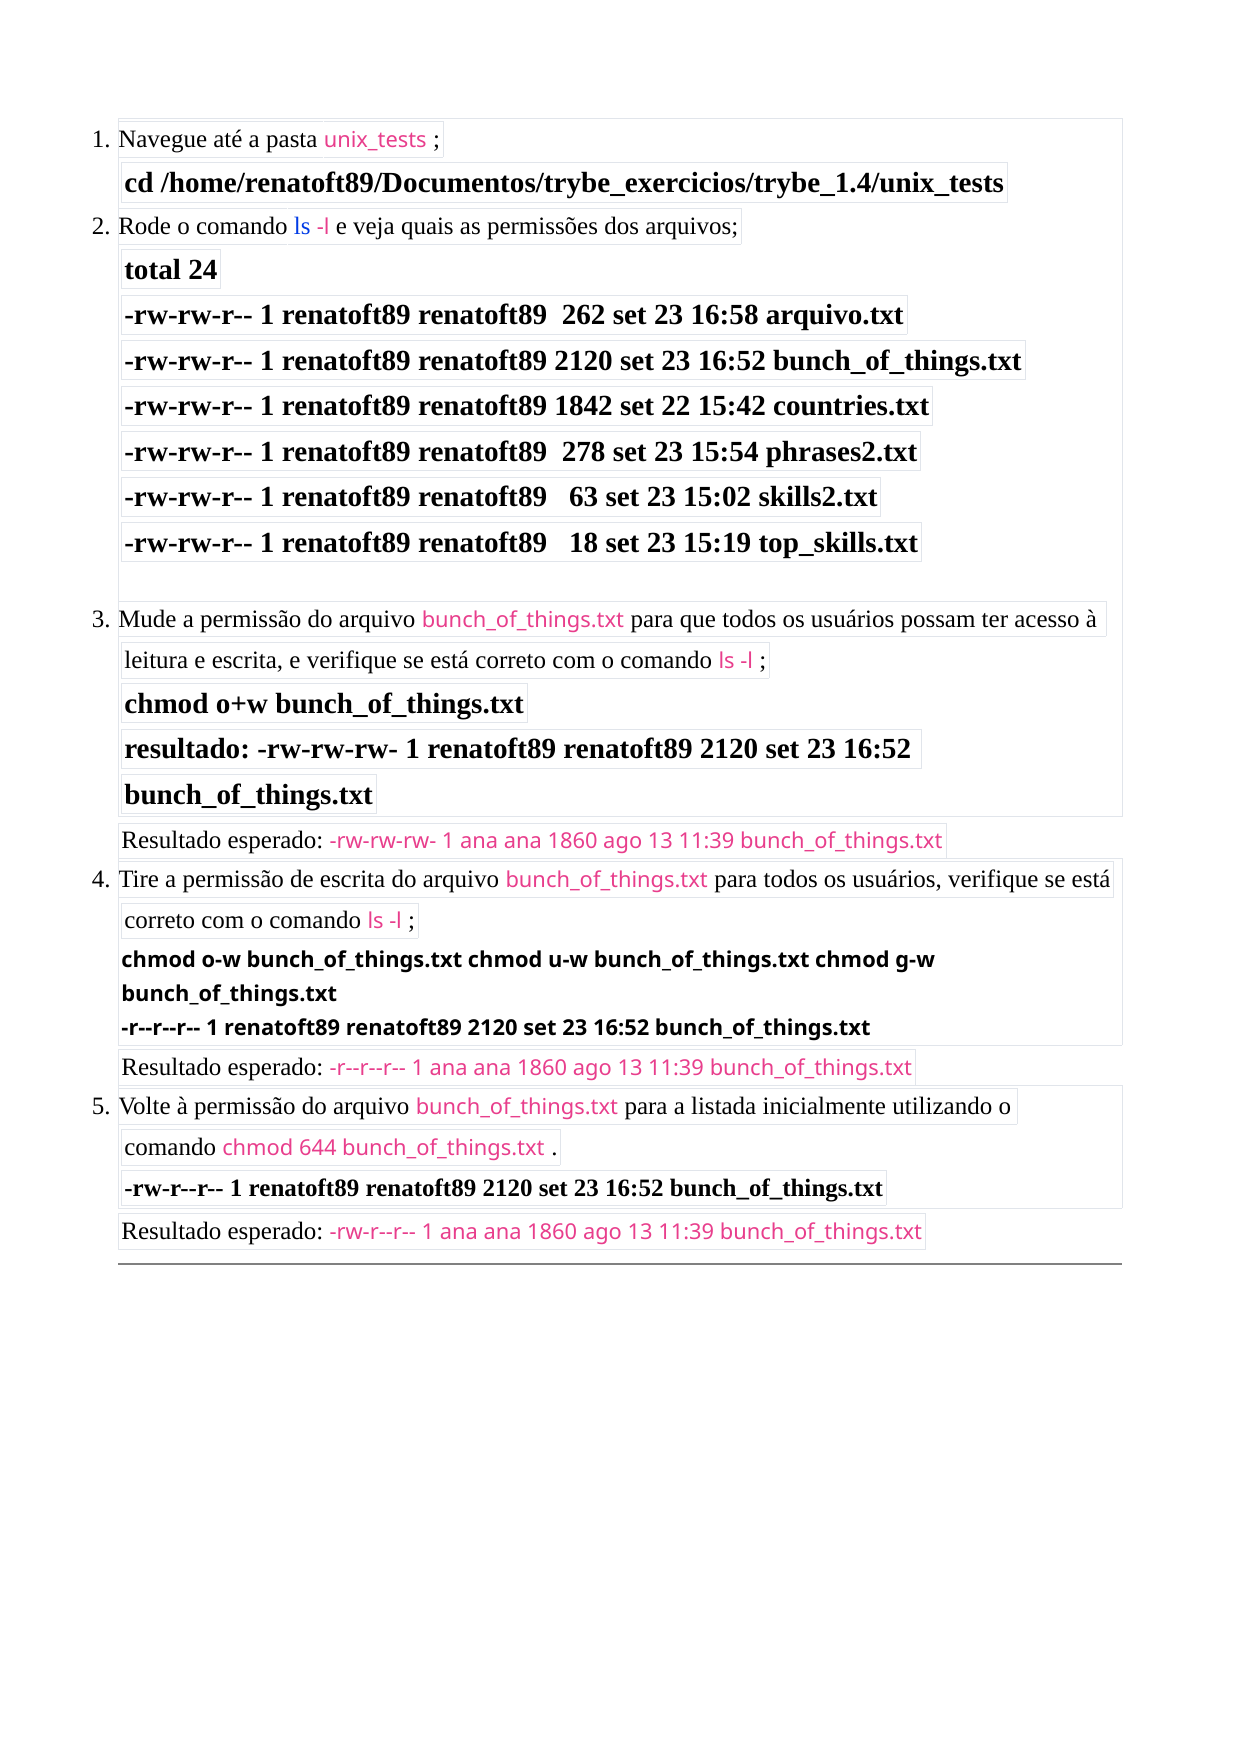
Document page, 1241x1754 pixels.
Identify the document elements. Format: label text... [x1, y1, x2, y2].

list chmod o+w bunch_of_things.txt [119, 680, 1122, 722]
list -rw-rw-r-- 1 renatoft89 renatoft89 2120 set 23 16:52 bunch_of_things.txt [119, 337, 1122, 379]
list Volte à permissão do arquivo bunch_of_things.txt para a listada inicialmente utilizando o comando chmod 644 bunch_of_things.txt . [119, 1086, 1122, 1165]
list -rw-rw-r-- 1 renatoft89 renatoft89 18 set 23 15:19 top_skills.txt [119, 519, 1122, 562]
list -r--r--r-- 1 renatoft89 renatoft89 2120 set 23 16:52 bunch_of_things.txt [119, 1009, 1122, 1045]
list Resultado esperado: -r--r--r-- 1 ana ana 1860 ago 13 11:39 bunch_of_things.txt [119, 1050, 915, 1085]
list [926, 1213, 1122, 1249]
list -rw-rw-r-- 1 renatoft89 renatoft89 262 set 23 16:58 arquivo.txt [119, 291, 1122, 334]
list [947, 822, 1122, 858]
list Tire a permissão de escrita do arquivo bunch_of_things.txt para todos os usuários, verifique se está correto com o comando ls -l ; [119, 859, 1122, 938]
list -rw-rw-r-- 1 renatoft89 renatoft89 278 set 23 15:54 phrases2.txt [119, 428, 1122, 471]
list [916, 1049, 1122, 1085]
list -rw-rw-r-- 1 renatoft89 renatoft89 63 set 23 15:02 skills2.txt [119, 473, 1122, 516]
list Resultado esperado: -rw-r--r-- 1 ana ana 1860 ago 13 11:39 bunch_of_things.txt [119, 1214, 925, 1249]
list Resultado esperado: -rw-rw-rw- 1 ana ana 1860 ago 13 11:39 bunch_of_things.txt [119, 824, 946, 858]
list Mude a permissão do arquivo bunch_of_things.txt para que todos os usuários possam ter acesso à leitura e escrita, e verifique se está correto com o comando ls -l ; [119, 598, 1122, 678]
list Navegue até a pasta unix_tests ; [119, 119, 1122, 157]
list chmod o-w bunch_of_things.txt chmod u-w bunch_of_things.txt chmod g-w bunch_of_things.txt [119, 941, 1122, 1008]
list total 24 [119, 246, 1122, 288]
list -rw-r--r-- 1 renatoft89 renatoft89 2120 set 23 16:52 bunch_of_things.txt [119, 1167, 1122, 1208]
list resultado: -rw-rw-rw- 1 renatoft89 renatoft89 2120 set 23 16:52 bunch_of_things.txt [119, 725, 1122, 816]
text cd /home/renatoft89/Documentos/trybe_exercicios/trybe_1.4/unix_tests [119, 159, 1122, 202]
list -rw-rw-r-- 1 renatoft89 renatoft89 1842 set 22 15:42 countries.txt [119, 382, 1122, 425]
list Rode o comando ls -l e veja quais as permissões dos arquivos; [119, 205, 1122, 244]
